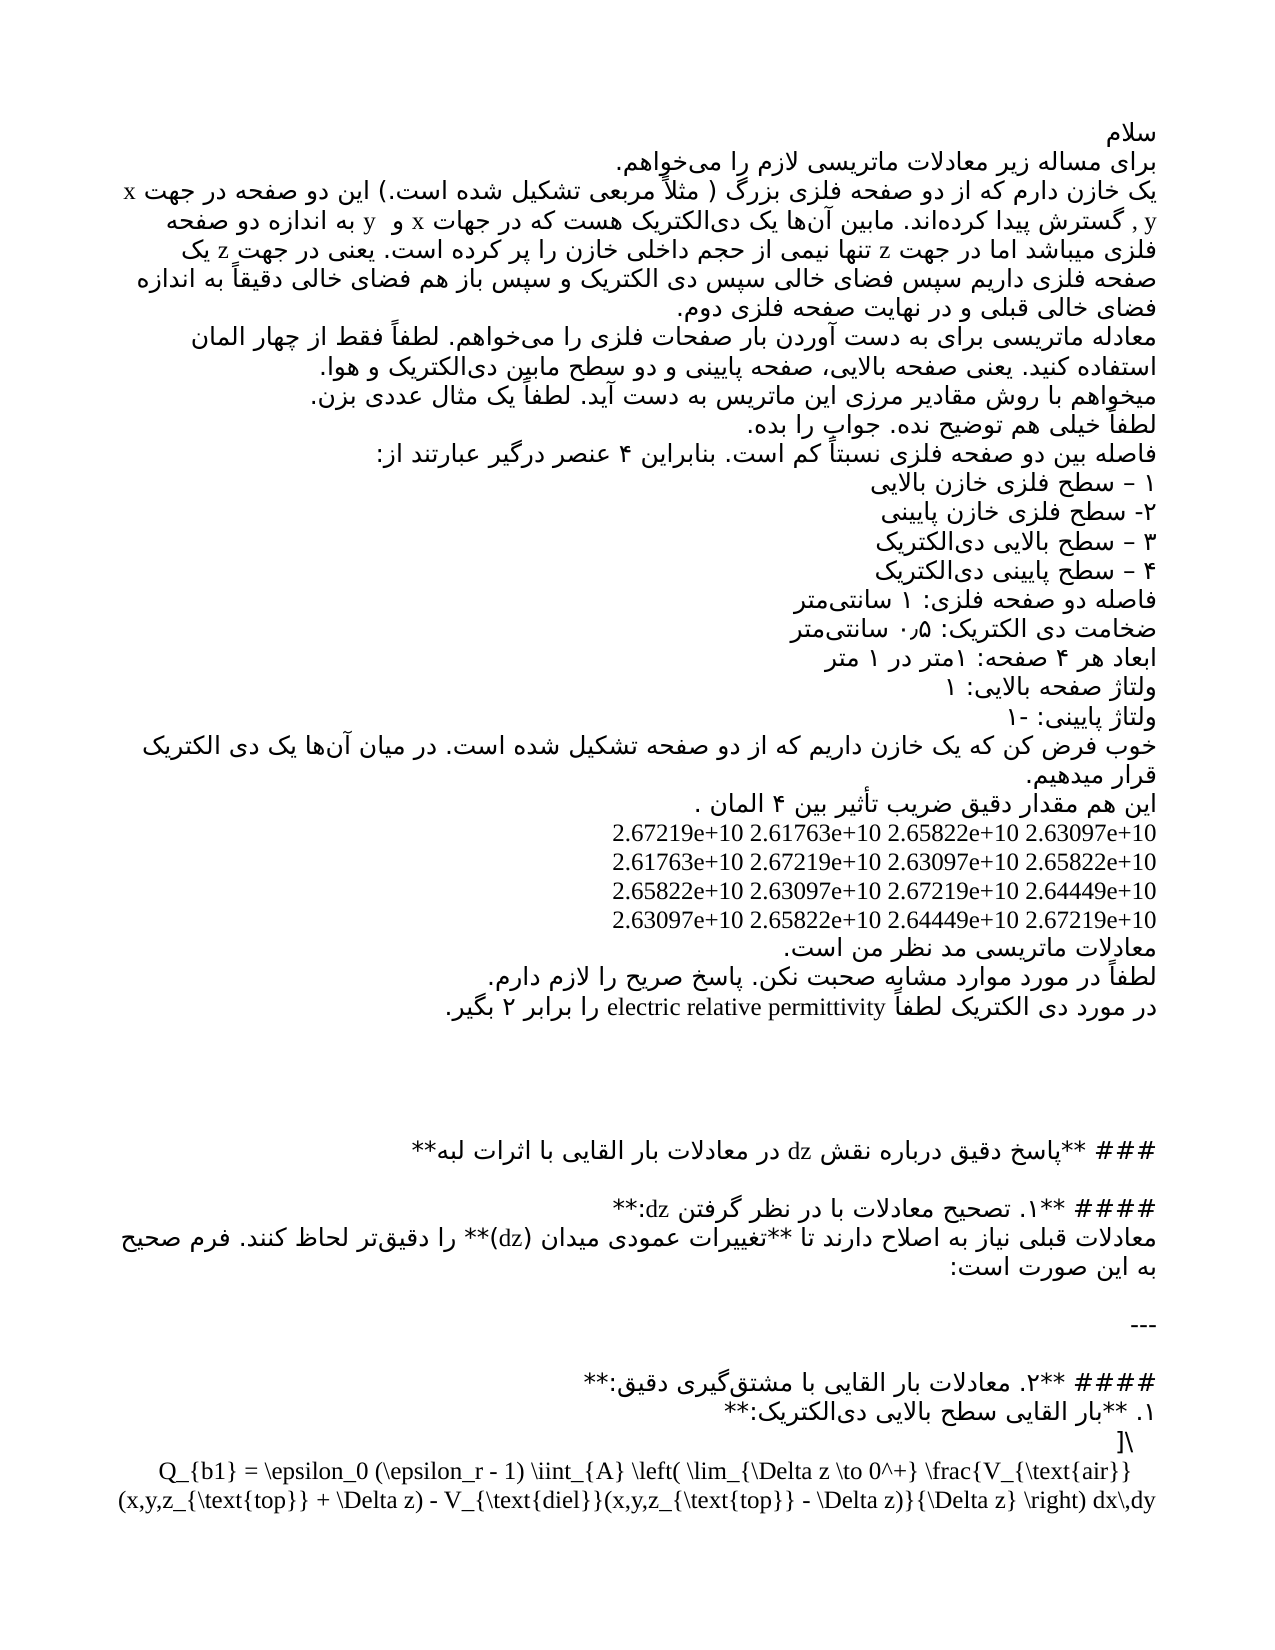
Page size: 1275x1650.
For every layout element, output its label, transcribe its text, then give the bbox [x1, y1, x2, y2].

text سلام [118, 118, 1157, 147]
text 2.65822e+10 2.63097e+10 2.67219e+10 2.64449e+10 [118, 876, 1157, 905]
text 2.63097e+10 2.65822e+10 2.64449e+10 2.67219e+10 [118, 905, 1157, 933]
text ۴ – سطح پایینی دی‌الکتریک [118, 556, 1157, 585]
text معادلات ماتریسی مد نظر من است. [118, 933, 1157, 963]
text \[ [118, 1427, 1157, 1456]
text معادلات قبلی نیاز به اصلاح دارند تا **تغییرات عمودی میدان (dz)** را دقیق‌تر لحاظ کنند. فرم صحیح به این صورت است: [118, 1223, 1157, 1282]
text در مورد دی الکتریک لطفاً electric relative permittivity را برابر ۲ بگیر. [118, 992, 1157, 1021]
text ابعاد هر ۴ صفحه: ۱متر در ۱ متر [118, 643, 1157, 673]
text ### **پاسخ دقیق درباره نقش dz در معادلات بار القایی با اثرات لبه** [118, 1136, 1157, 1165]
text این هم مقدار دقیق ضریب تأثیر بین ۴ المان . [118, 789, 1157, 818]
text لطفاً خیلی هم توضیح نده. جواب را بده. فاصله بین دو صفحه فلزی نسبتاً کم است. بنابراین ۴ عنصر درگیر عبارتند از: [118, 410, 1157, 468]
text برای مساله زیر معادلات ماتریسی لازم را می‌خواهم. یک خازن دارم که از دو صفحه فلزی بزرگ ( مثلاً مربعی تشکیل شده است.) این دو صفحه در جهت x , y گسترش پیدا کرده‌اند. مابین آن‌ها یک دی‌الکتریک هست که در جهات x و y به اندازه دو صفحه فلزی میباشد اما در جهت z تنها نیمی از حجم داخلی خازن را پر کرده است. یعنی در جهت z یک صفحه فلزی داریم سپس فضای خالی سپس دی الکتریک و سپس باز هم فضای خالی دقیقاً به اندازه فضای خالی قبلی و در نهایت صفحه فلزی دوم. معادله ماتریسی برای به دست آوردن بار صفحات فلزی را می‌خواهم. لطفاً فقط از چهار المان استفاده کنید. یعنی صفحه بالایی، صفحه پایینی و دو سطح مابین دی‌الکتریک و هوا. میخواهم با روش مقادیر مرزی این ماتریس به دست آید. لطفاً یک مثال عددی بزن. [118, 147, 1157, 410]
text ۱. **بار القایی سطح بالایی دی‌الکتریک:** [118, 1398, 1157, 1427]
text #### **۱. تصحیح معادلات با در نظر گرفتن dz:** [118, 1194, 1157, 1223]
text 2.67219e+10 2.61763e+10 2.65822e+10 2.63097e+10 [118, 818, 1157, 847]
text --- [118, 1311, 1157, 1340]
text خوب فرض کن که یک خازن داریم که از دو صفحه تشکیل شده است. در میان آن‌ها یک دی الکتریک قرار میدهیم. [118, 731, 1157, 789]
text لطفاً در مورد موارد مشابه صحبت نکن. پاسخ صریح را لازم دارم. [118, 963, 1157, 992]
text #### **۲. معادلات بار القایی با مشتق‌گیری دقیق:** [118, 1368, 1157, 1398]
text Q_{b1} = \epsilon_0 (\epsilon_r - 1) \iint_{A} \left( \lim_{\Delta z \to 0^+} \frac{V_{\text{air}}(x,y,z_{\text{top}} + \Delta z) - V_{\text{diel}}(x,y,z_{\text{top}} - \Delta z)}{\Delta z} \right) dx\,dy [118, 1456, 1157, 1514]
text ۳ – سطح بالایی دی‌الکتریک [118, 527, 1157, 556]
text فاصله دو صفحه فلزی: ۱ سانتی‌متر ضخامت دی الکتریک: ۰٫۵ سانتی‌متر [118, 585, 1157, 643]
text ۱ – سطح فلزی خازن بالایی [118, 468, 1157, 498]
text ولتاژ صفحه بالایی: ۱ ولتاژ پایینی: -۱ [118, 673, 1157, 731]
text ۲- سطح فلزی خازن پایینی [118, 498, 1157, 527]
text 2.61763e+10 2.67219e+10 2.63097e+10 2.65822e+10 [118, 847, 1157, 876]
